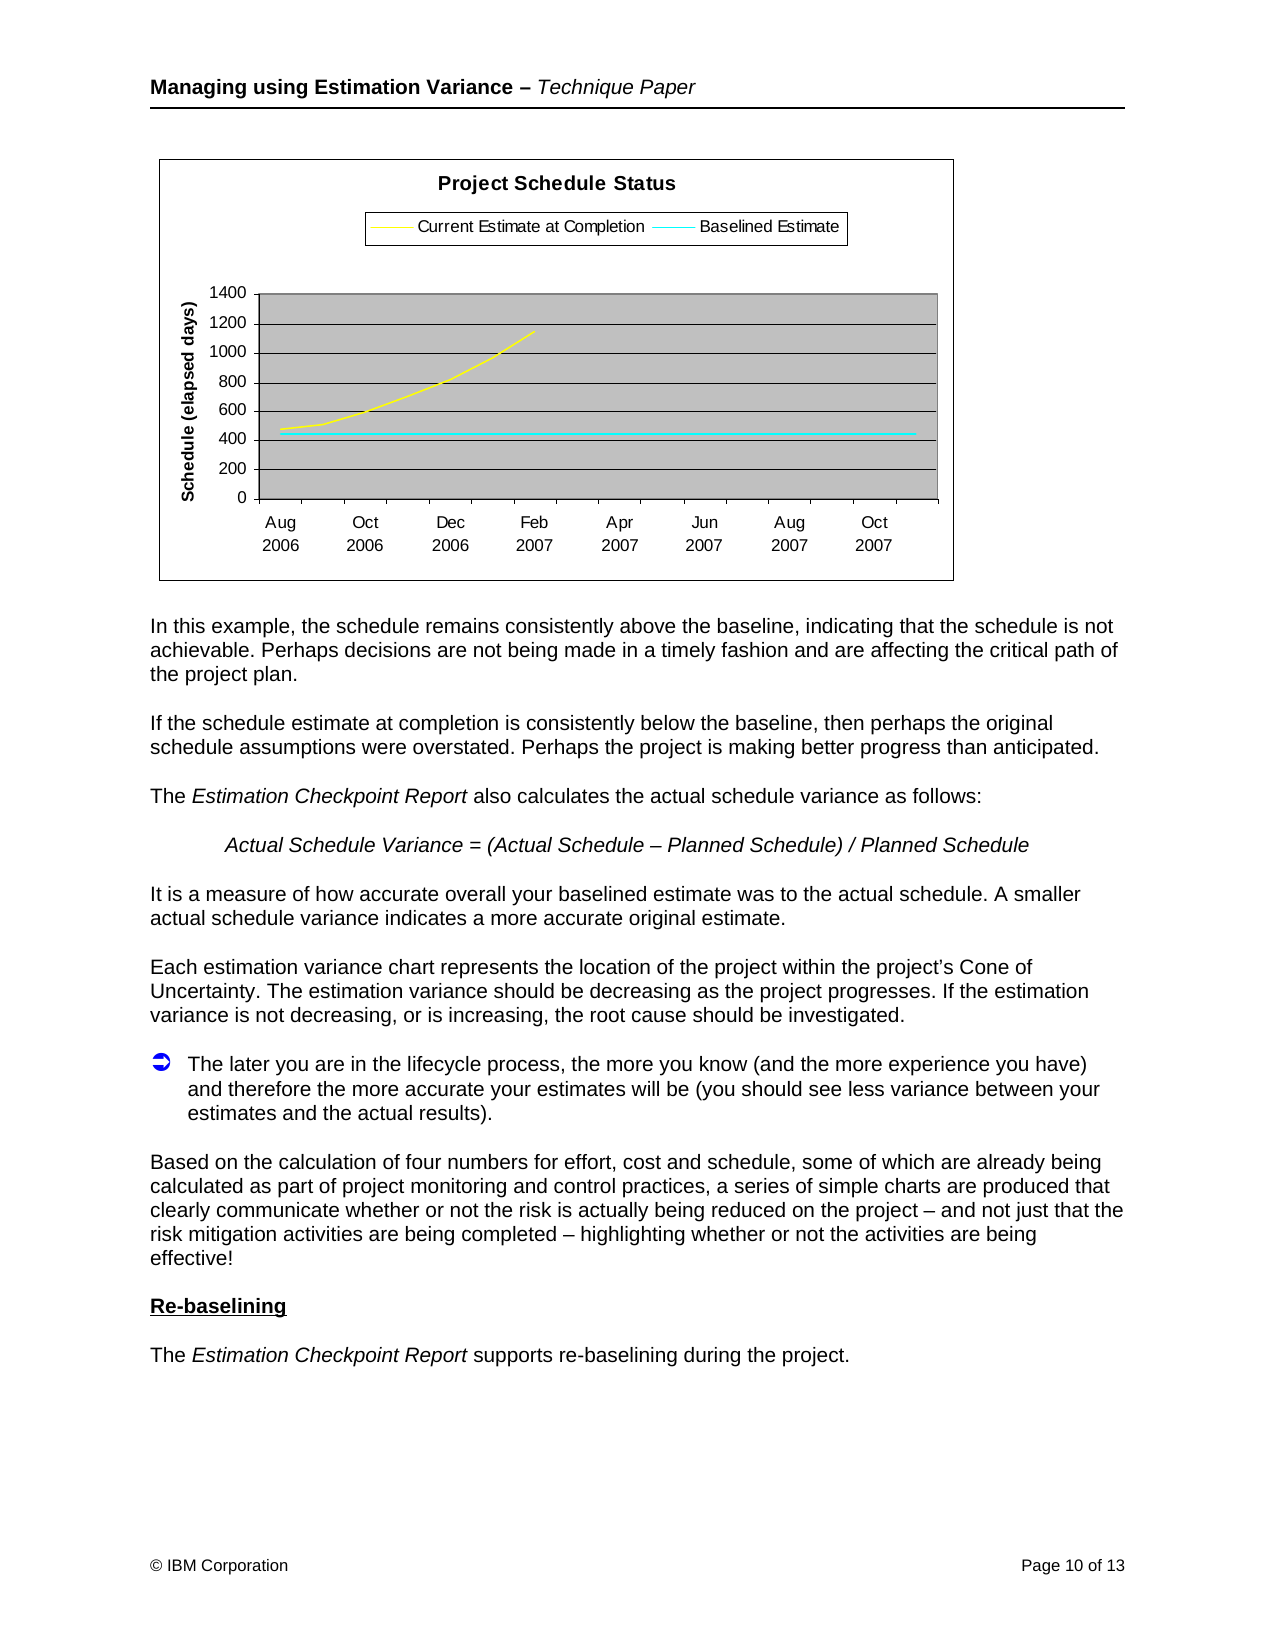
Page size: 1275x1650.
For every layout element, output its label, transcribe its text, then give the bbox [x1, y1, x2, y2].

text Actual Schedule Variance = (Actual Schedule – Planned Schedule) / Planned Schedule [225, 833, 1125, 857]
text If the schedule estimate at completion is consistently below the baseline, then perhaps the original schedule assumptions were overstated. Perhaps the project is making better progress than anticipated. [150, 711, 1125, 759]
text In this example, the schedule remains consistently above the baseline, indicating that the schedule is not achievable. Perhaps decisions are not being made in a timely fashion and are affecting the critical path of the project plan. [150, 614, 1125, 686]
text The Estimation Checkpoint Report supports re-baselining during the project. [150, 1343, 1125, 1367]
text It is a measure of how accurate overall your baselined estimate was to the actual schedule. A smaller actual schedule variance indicates a more accurate original estimate. [150, 882, 1125, 930]
text The Estimation Checkpoint Report also calculates the actual schedule variance as follows: [150, 784, 1125, 808]
list The later you are in the lifecycle process, the more you know (and the more experience you have) and therefore the more accurate your estimates will be (you should see less variance between your estimates and the actual results). [150, 1052, 1125, 1124]
text Each estimation variance chart represents the location of the project within the project’s Cone of Uncertainty. The estimation variance should be decreasing as the project progresses. If the estimation variance is not decreasing, or is increasing, the root cause should be investigated. [150, 955, 1125, 1027]
text Re-baselining [150, 1294, 1125, 1318]
text Based on the calculation of four numbers for effort, cost and schedule, some of which are already being calculated as part of project monitoring and control practices, a series of simple charts are produced that clearly communicate whether or not the risk is actually being reduced on the project – and not just that the risk mitigation activities are being completed – highlighting whether or not the activities are being effective! [150, 1149, 1125, 1269]
